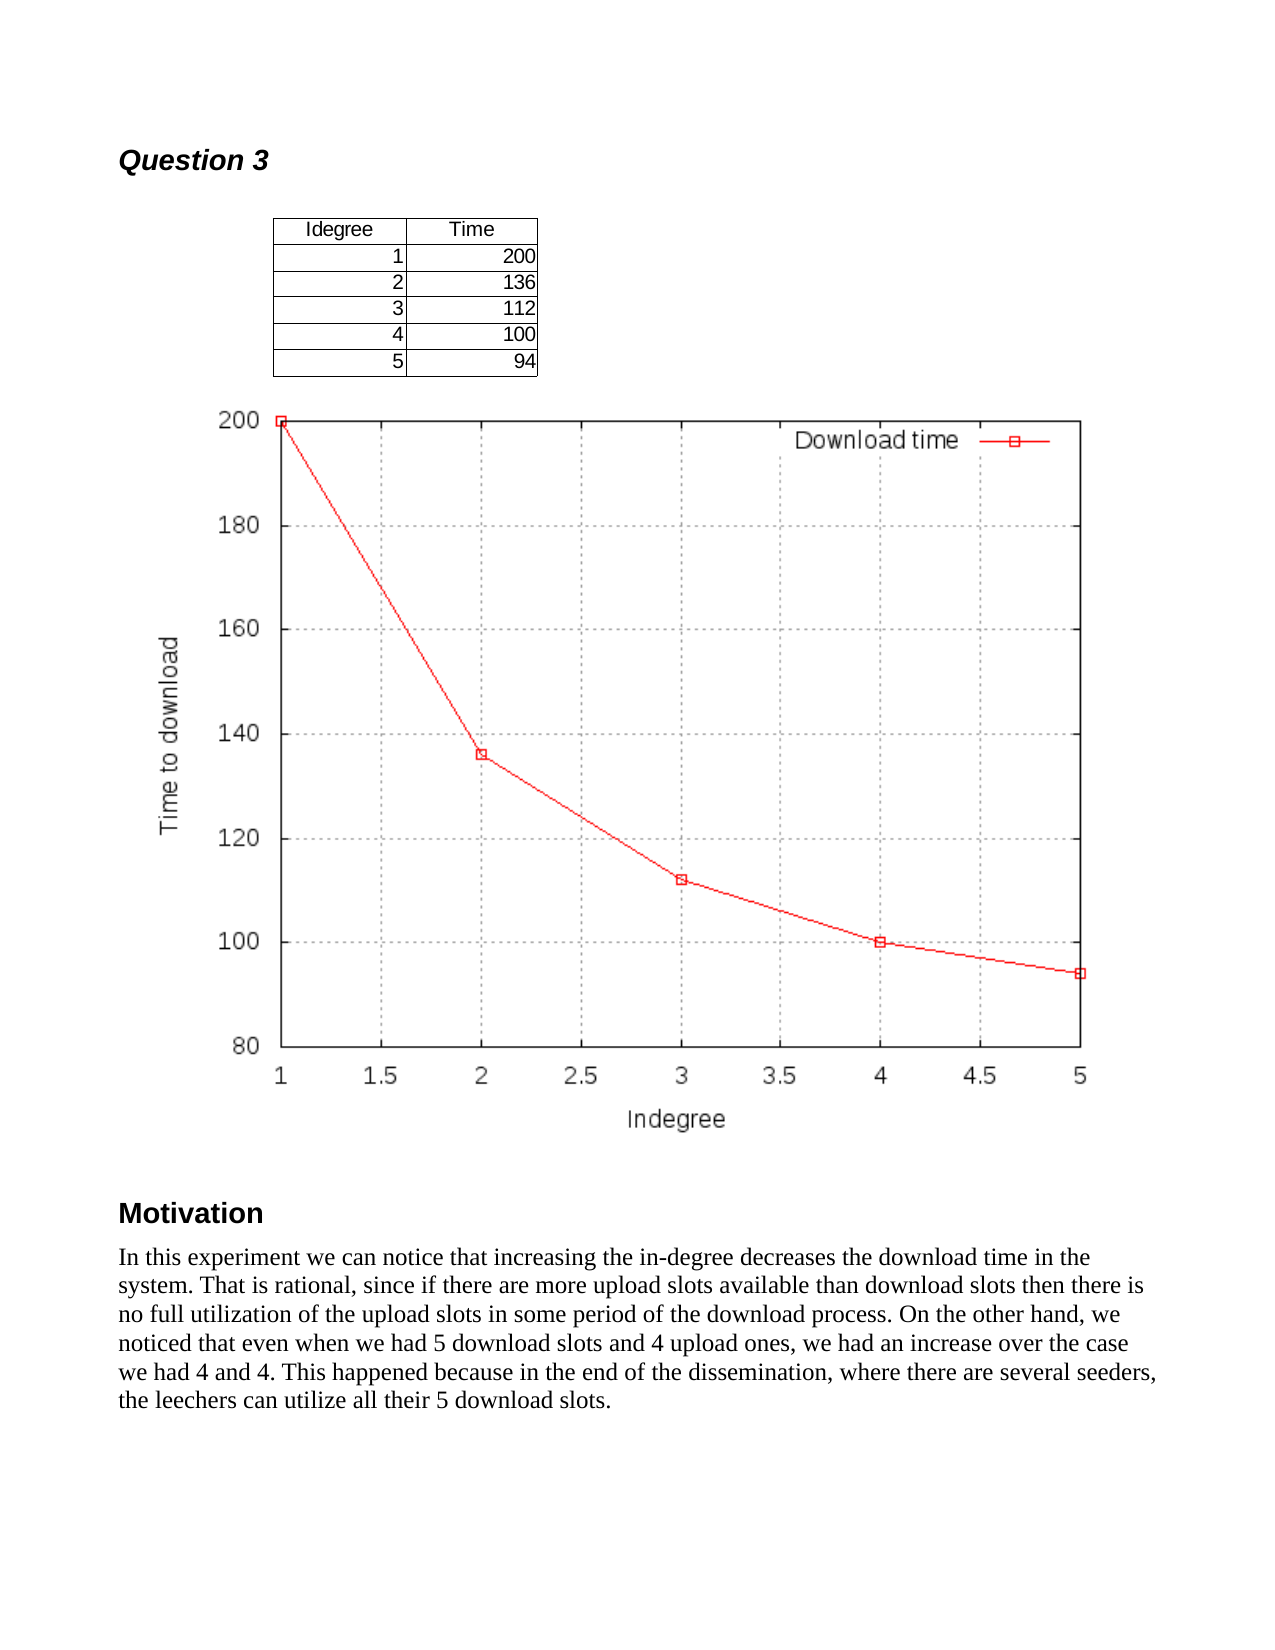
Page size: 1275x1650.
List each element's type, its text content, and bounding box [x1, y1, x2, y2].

subtitle Question 3 [118, 143, 1157, 177]
picture [118, 392, 1119, 1142]
text In this experiment we can notice that increasing the in-degree decreases the download time in the system. That is rational, since if there are more upload slots available than download slots then there is no full utilization of the upload slots in some period of the download process. On the other hand, we noticed that even when we had 5 download slots and 4 upload ones, we had an increase over the case we had 4 and 4. This happened because in the end of the dissemination, where there are several seeders, the leechers can utilize all their 5 download slots. [118, 1242, 1157, 1414]
subtitle Motivation [118, 1196, 1157, 1229]
